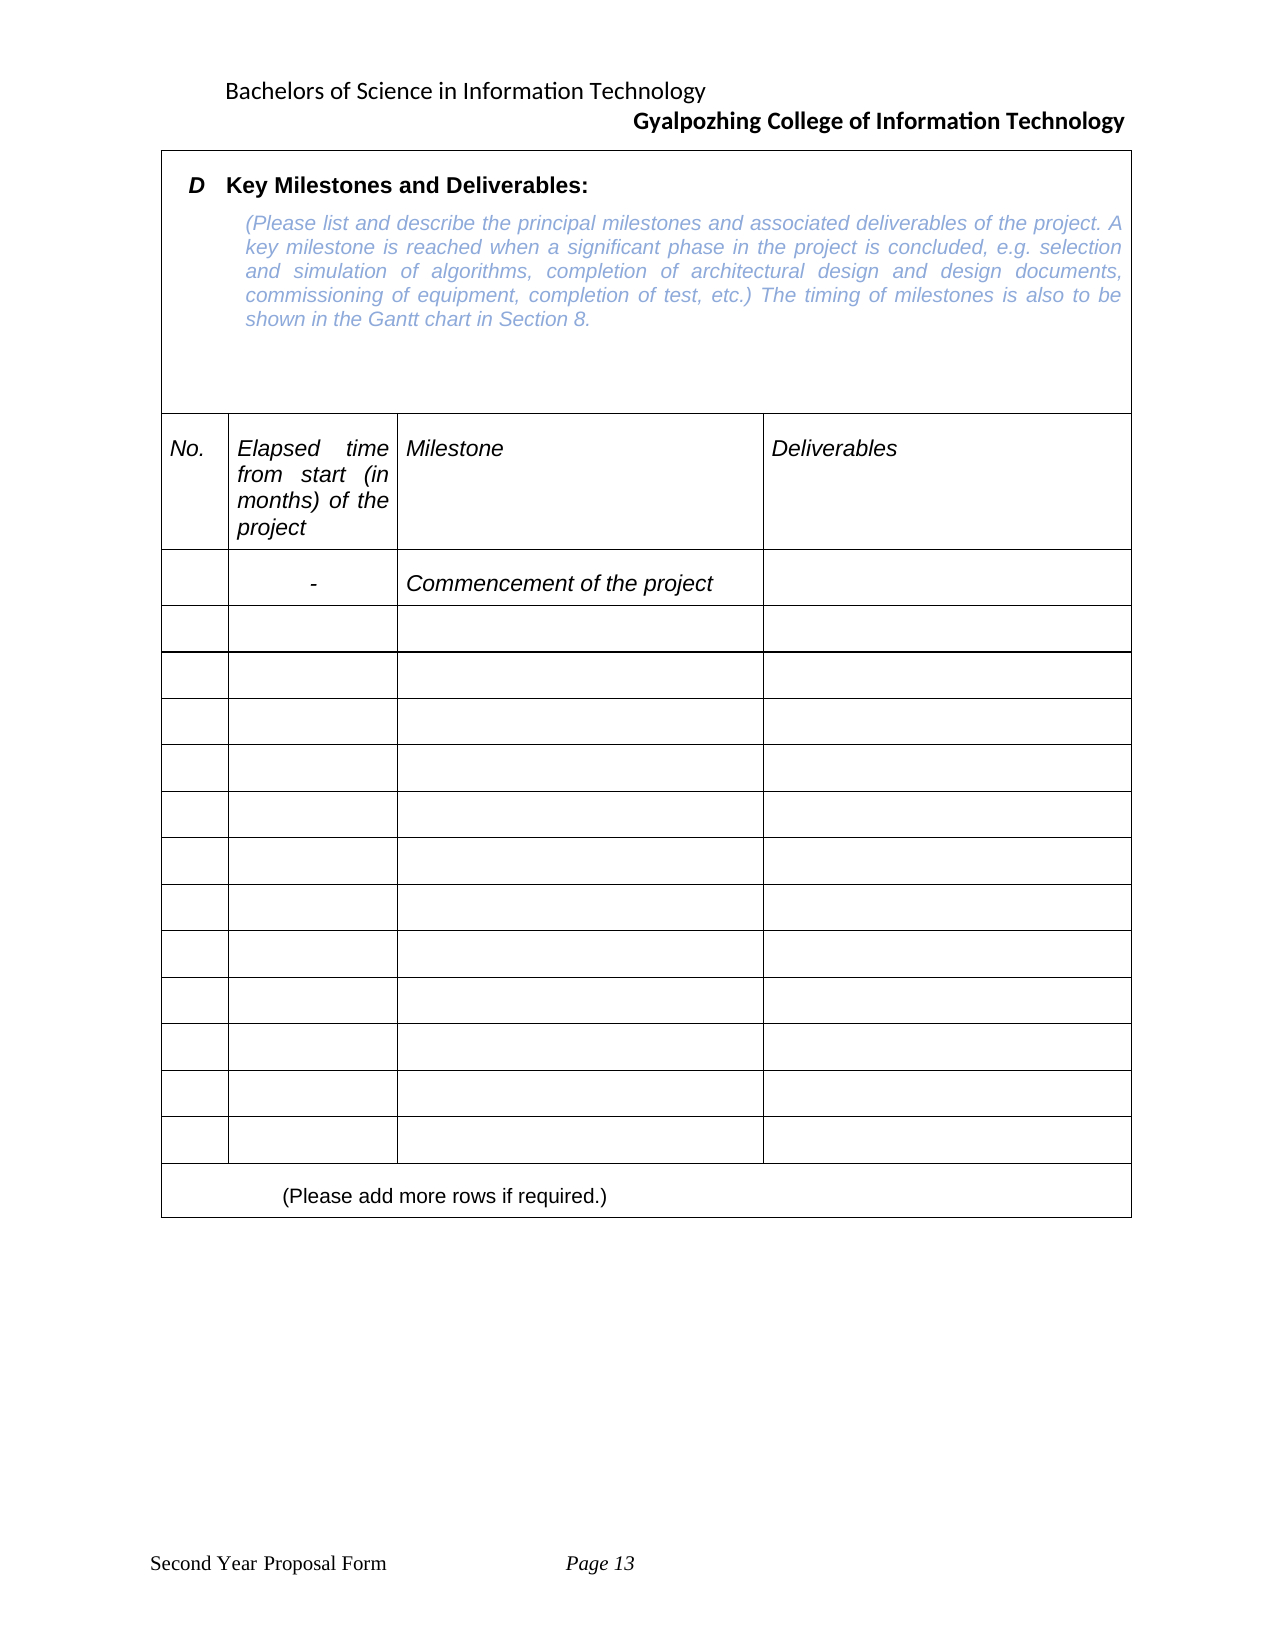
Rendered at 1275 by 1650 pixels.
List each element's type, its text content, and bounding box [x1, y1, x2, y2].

table_cell [162, 745, 228, 791]
table_cell - [229, 550, 397, 605]
table_cell [398, 931, 763, 977]
table_cell [229, 885, 397, 930]
table_cell [764, 838, 1131, 884]
table_cell [162, 1117, 228, 1162]
table_cell [162, 1024, 228, 1069]
table_cell [162, 838, 228, 884]
table_cell Elapsed time from start (in months) of the project [229, 414, 397, 548]
table_cell [764, 931, 1131, 977]
table_cell [398, 653, 763, 698]
table_cell [398, 1117, 763, 1162]
table_cell [162, 885, 228, 930]
table_cell [162, 351, 1131, 413]
table_cell [398, 699, 763, 744]
table_cell [229, 792, 397, 837]
table_cell [764, 1117, 1131, 1162]
table_cell Commencement of the project [398, 550, 763, 605]
table_cell [162, 699, 228, 744]
table_header Key Milestones and Deliverables: (Please list and describe the principal milestones and associated deliverables of the project. A key milestone is reached when a significant phase in the project is concluded, e.g. selection and simulation of algorithms, completion of architectural design and design documents, commissioning of equipment, completion of test, etc.) The timing of milestones is also to be shown in the Gantt chart in Section 8. [162, 151, 1131, 351]
table_cell [229, 1024, 397, 1069]
table_cell [162, 550, 228, 605]
table_cell [229, 653, 397, 698]
table_cell [162, 653, 228, 698]
table_cell [229, 1117, 397, 1162]
table_cell [764, 745, 1131, 791]
table_cell [398, 838, 763, 884]
table_cell [229, 745, 397, 791]
table_cell [229, 606, 397, 651]
table_cell Milestone [398, 414, 763, 548]
table_cell [764, 885, 1131, 930]
table_cell [398, 978, 763, 1023]
table_cell [162, 792, 228, 837]
table_cell [764, 792, 1131, 837]
table_cell [398, 1071, 763, 1116]
table_cell [229, 931, 397, 977]
table_cell [162, 606, 228, 651]
table_cell [229, 1071, 397, 1116]
table_cell [162, 931, 228, 977]
table_cell [162, 1071, 228, 1116]
table_cell [398, 792, 763, 837]
table_cell [229, 978, 397, 1023]
table_cell [398, 1024, 763, 1069]
table_cell [398, 606, 763, 651]
table_cell [398, 745, 763, 791]
table_cell [764, 653, 1131, 698]
table_cell [764, 978, 1131, 1023]
table_cell [229, 838, 397, 884]
table_cell [162, 978, 228, 1023]
table_cell [764, 1024, 1131, 1069]
table_cell [229, 699, 397, 744]
table_cell (Please add more rows if required.) [162, 1164, 1131, 1217]
table_cell [764, 550, 1131, 605]
table_cell No. [162, 414, 228, 548]
table_cell [398, 885, 763, 930]
table_cell Deliverables [764, 414, 1131, 548]
table_cell [764, 699, 1131, 744]
table_cell [764, 1071, 1131, 1116]
table_cell [764, 606, 1131, 651]
